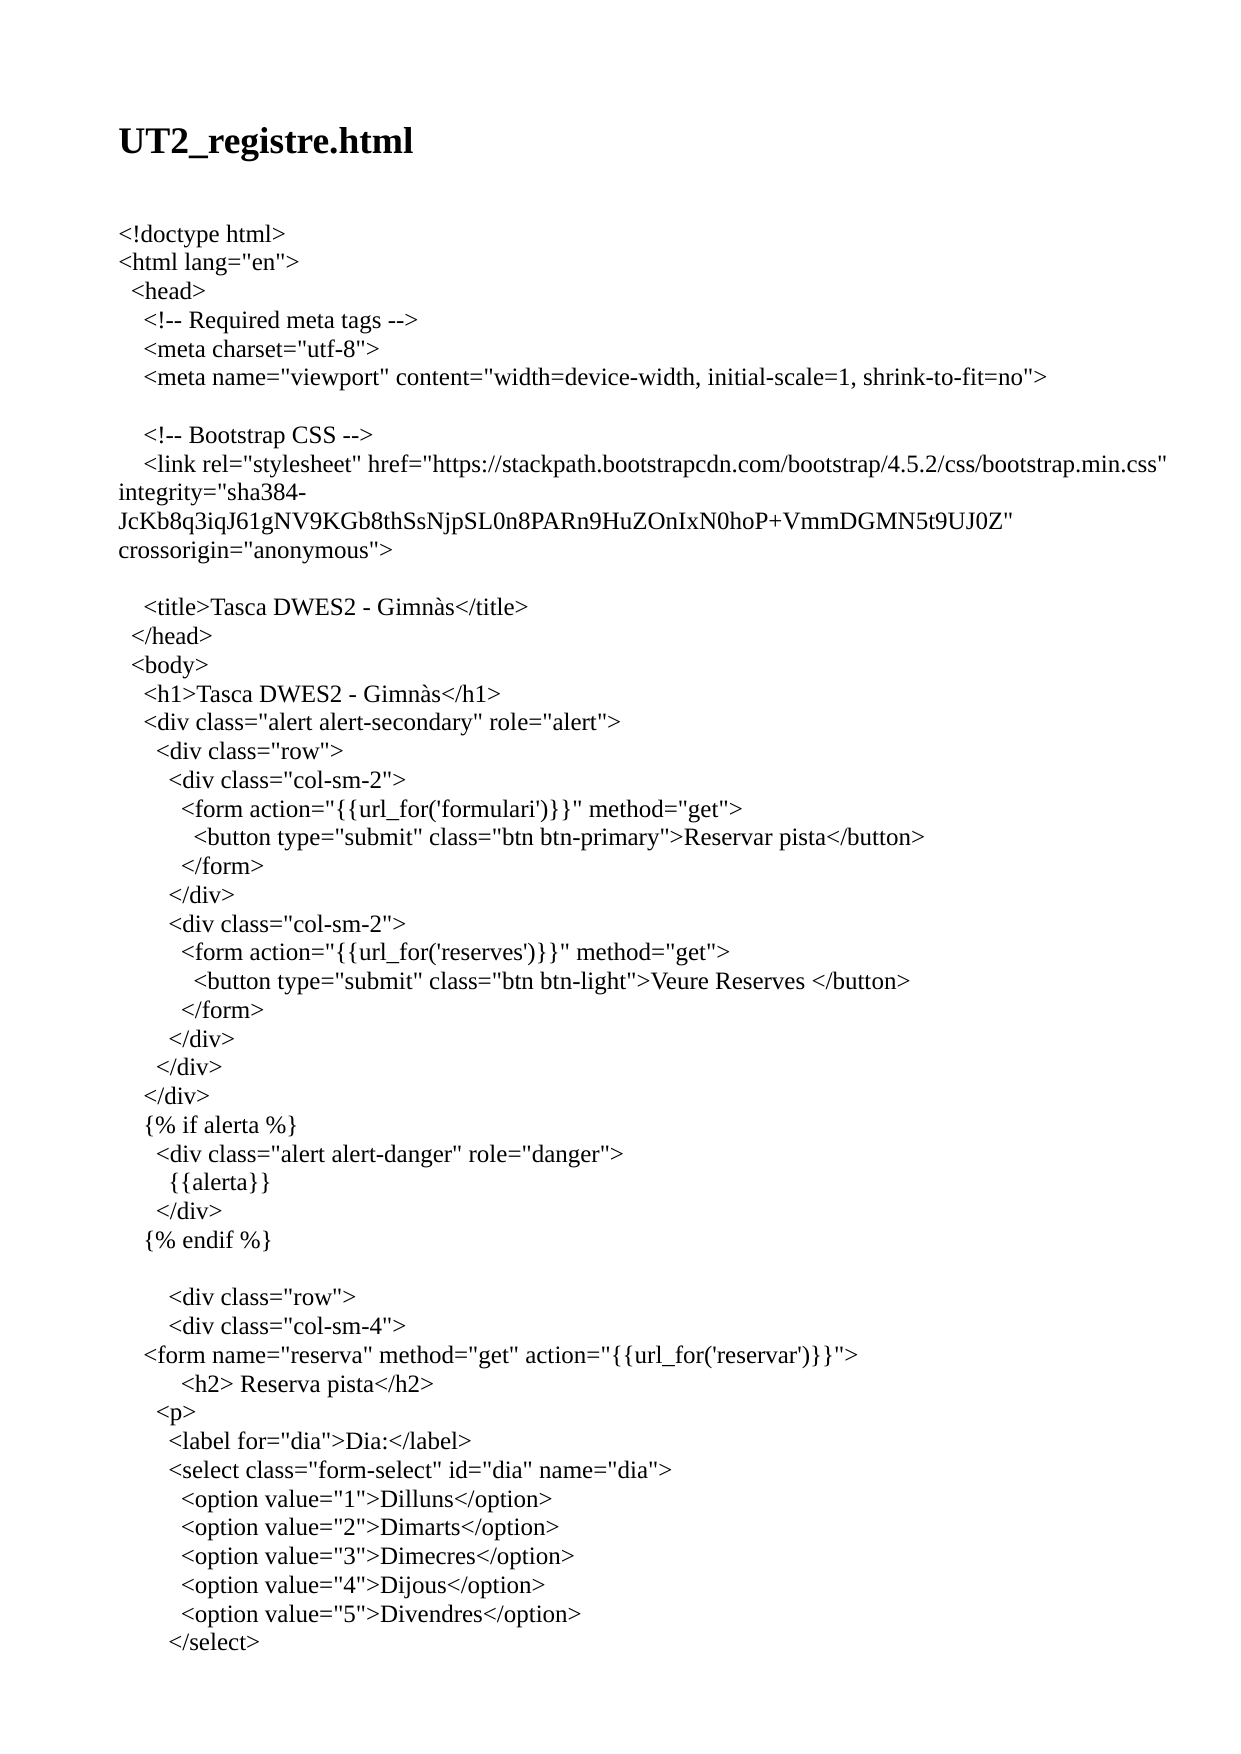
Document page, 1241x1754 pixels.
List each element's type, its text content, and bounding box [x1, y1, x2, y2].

text <!doctype html> [118, 219, 1181, 247]
text <meta name="viewport" content="width=device-width, initial-scale=1, shrink-to-fit=no"> [118, 362, 1181, 391]
text <link rel="stylesheet" href="https://stackpath.bootstrapcdn.com/bootstrap/4.5.2/css/bootstrap.min.css" integrity="sha384-JcKb8q3iqJ61gNV9KGb8thSsNjpSL0n8PARn9HuZOnIxN0hoP+VmmDGMN5t9UJ0Z" crossorigin="anonymous"> [118, 449, 1181, 564]
text </div> [118, 880, 1181, 909]
text <button type="submit" class="btn btn-primary">Reservar pista</button> [118, 822, 1181, 851]
text <html lang="en"> [118, 247, 1181, 276]
text {% if alerta %} [118, 1110, 1181, 1139]
text </div> [118, 1052, 1181, 1081]
text <option value="4">Dijous</option> [118, 1570, 1181, 1599]
text <meta charset="utf-8"> [118, 334, 1181, 362]
text <label for="dia">Dia:</label> [118, 1426, 1181, 1455]
text <form action="{{url_for('formulari')}}" method="get"> [118, 794, 1181, 822]
text <div class="alert alert-danger" role="danger"> [118, 1139, 1181, 1167]
text <!-- Bootstrap CSS --> [118, 420, 1181, 449]
text <h1>Tasca DWES2 - Gimnàs</h1> [118, 679, 1181, 707]
text </select> [118, 1627, 1181, 1656]
text <div class="col-sm-2"> [118, 909, 1181, 937]
text <form name="reserva" method="get" action="{{url_for('reservar')}}"> [118, 1340, 1181, 1369]
text <option value="5">Divendres</option> [118, 1599, 1181, 1627]
text <p> [118, 1397, 1181, 1426]
text <div class="col-sm-4"> [118, 1311, 1181, 1340]
text <div class="alert alert-secondary" role="alert"> [118, 707, 1181, 736]
text <head> [118, 276, 1181, 305]
text <option value="3">Dimecres</option> [118, 1541, 1181, 1570]
text UT2_registre.html [118, 118, 1181, 161]
text <form action="{{url_for('reserves')}}" method="get"> [118, 937, 1181, 966]
text {% endif %} [118, 1225, 1181, 1254]
text <div class="col-sm-2"> [118, 765, 1181, 794]
text {{alerta}} [118, 1167, 1181, 1196]
text <select class="form-select" id="dia" name="dia"> [118, 1455, 1181, 1484]
text </div> [118, 1081, 1181, 1110]
text </form> [118, 995, 1181, 1024]
text <div class="row"> [118, 736, 1181, 765]
text </head> [118, 621, 1181, 650]
text <option value="1">Dilluns</option> [118, 1484, 1181, 1512]
text <div class="row"> [118, 1282, 1181, 1311]
text </div> [118, 1196, 1181, 1225]
text </form> [118, 851, 1181, 880]
text <button type="submit" class="btn btn-light">Veure Reserves </button> [118, 966, 1181, 995]
text <!-- Required meta tags --> [118, 305, 1181, 334]
text </div> [118, 1024, 1181, 1052]
text <body> [118, 650, 1181, 679]
text <option value="2">Dimarts</option> [118, 1512, 1181, 1541]
text <h2> Reserva pista</h2> [118, 1369, 1181, 1397]
text <title>Tasca DWES2 - Gimnàs</title> [118, 592, 1181, 621]
